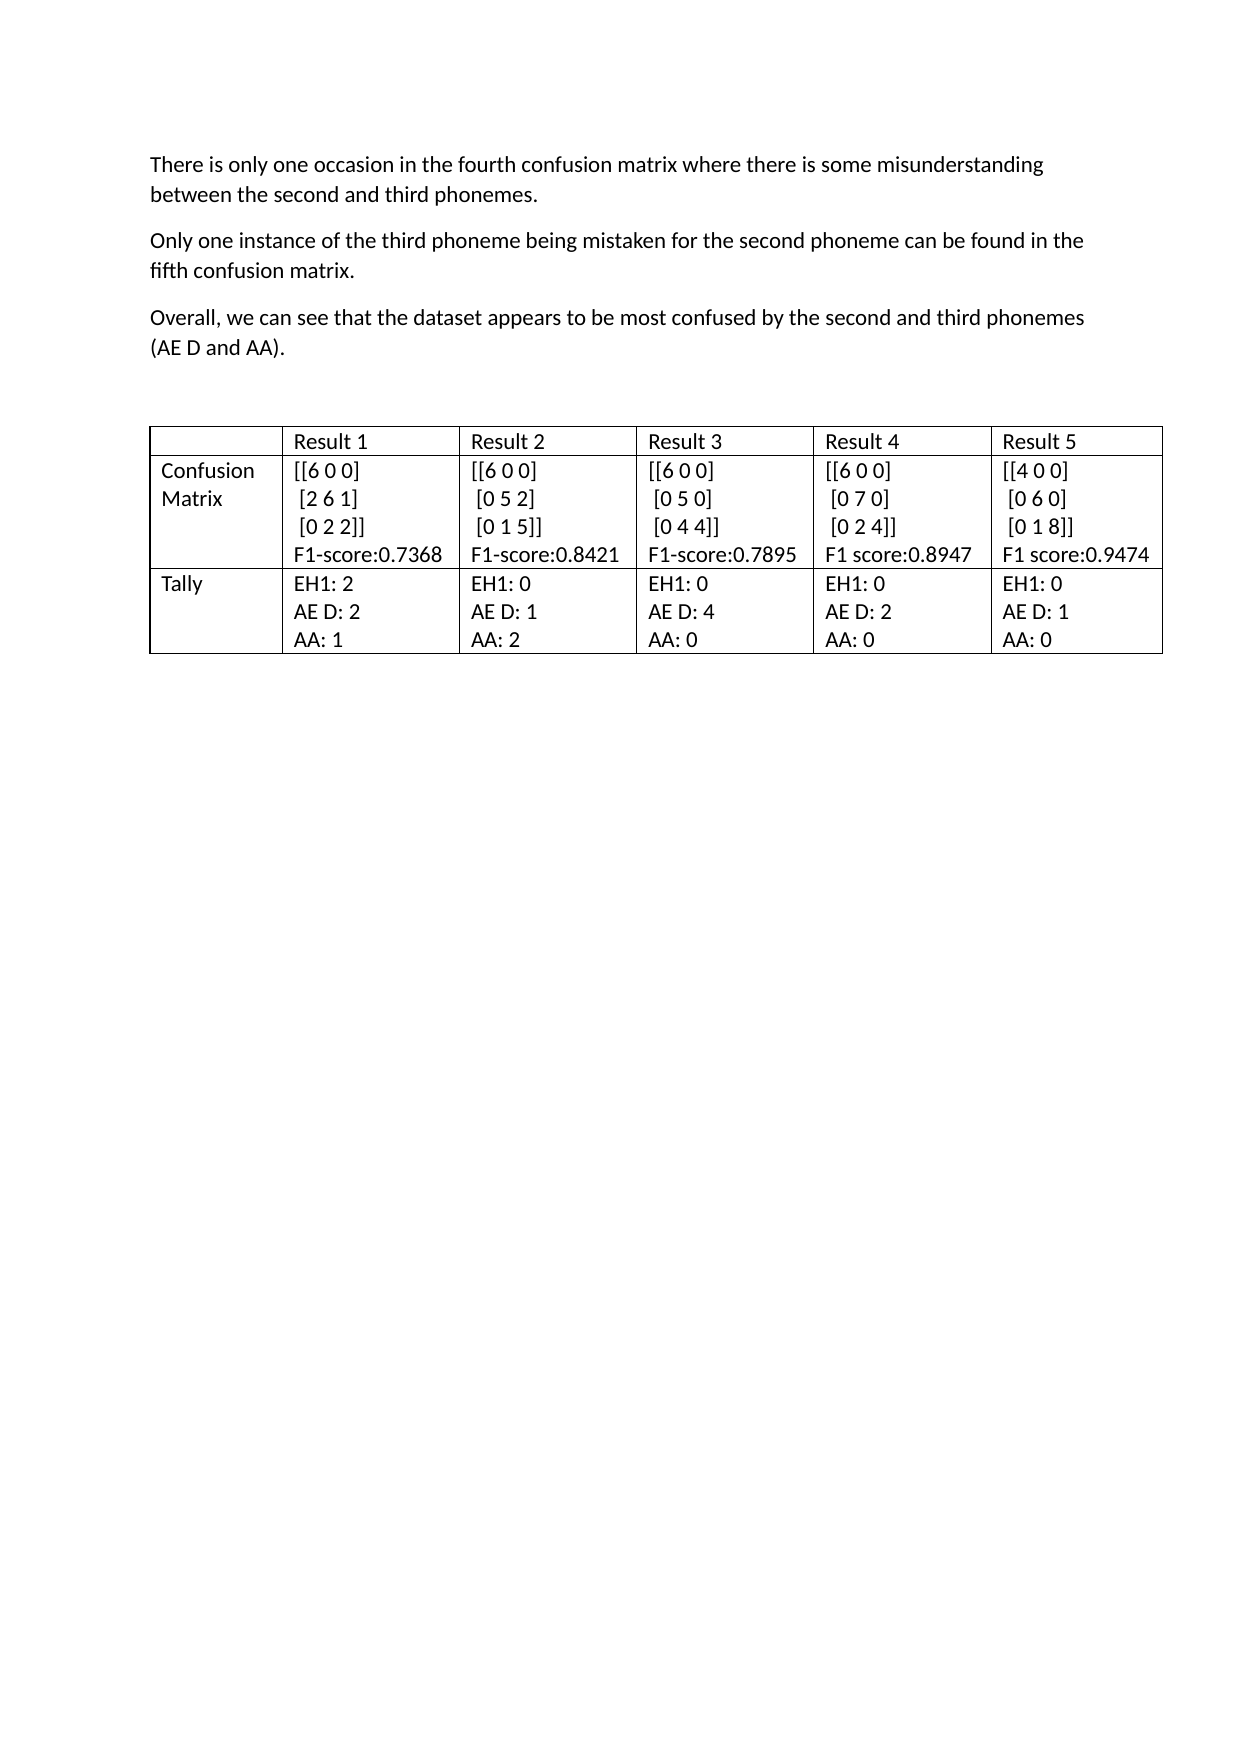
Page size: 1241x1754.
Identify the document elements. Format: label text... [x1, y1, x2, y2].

table_header Result 3 [637, 427, 813, 455]
table_cell [[6 0 0] [0 5 0] [0 4 4]] F1-score:0.7895 [637, 456, 813, 568]
table_header Result 2 [460, 427, 636, 455]
text Overall, we can see that the dataset appears to be most confused by the second and third phonemes (AE D and AA). [150, 303, 1090, 361]
table_cell [[4 0 0] [0 6 0] [0 1 8]] F1 score:0.9474 [992, 456, 1162, 568]
table_header [151, 427, 282, 455]
table_cell EH1: 0 AE D: 4 AA: 0 [637, 569, 813, 653]
table_cell EH1: 0 AE D: 1 AA: 2 [460, 569, 636, 653]
table_cell [[6 0 0] [0 7 0] [0 2 4]] F1 score:0.8947 [814, 456, 991, 568]
table_cell Confusion Matrix [151, 456, 282, 568]
table_cell [[6 0 0] [2 6 1] [0 2 2]] F1-score:0.7368 [283, 456, 459, 568]
table_header Result 4 [814, 427, 991, 455]
text There is only one occasion in the fourth confusion matrix where there is some misunderstanding between the second and third phonemes. [150, 150, 1090, 208]
text Only one instance of the third phoneme being mistaken for the second phoneme can be found in the fifth confusion matrix. [150, 226, 1090, 284]
table_cell EH1: 0 AE D: 2 AA: 0 [814, 569, 991, 653]
table_cell [[6 0 0] [0 5 2] [0 1 5]] F1-score:0.8421 [460, 456, 636, 568]
table_cell Tally [151, 569, 282, 653]
table_header Result 5 [992, 427, 1162, 455]
table_cell EH1: 0 AE D: 1 AA: 0 [992, 569, 1162, 653]
table_cell EH1: 2 AE D: 2 AA: 1 [283, 569, 459, 653]
table_header Result 1 [283, 427, 459, 455]
